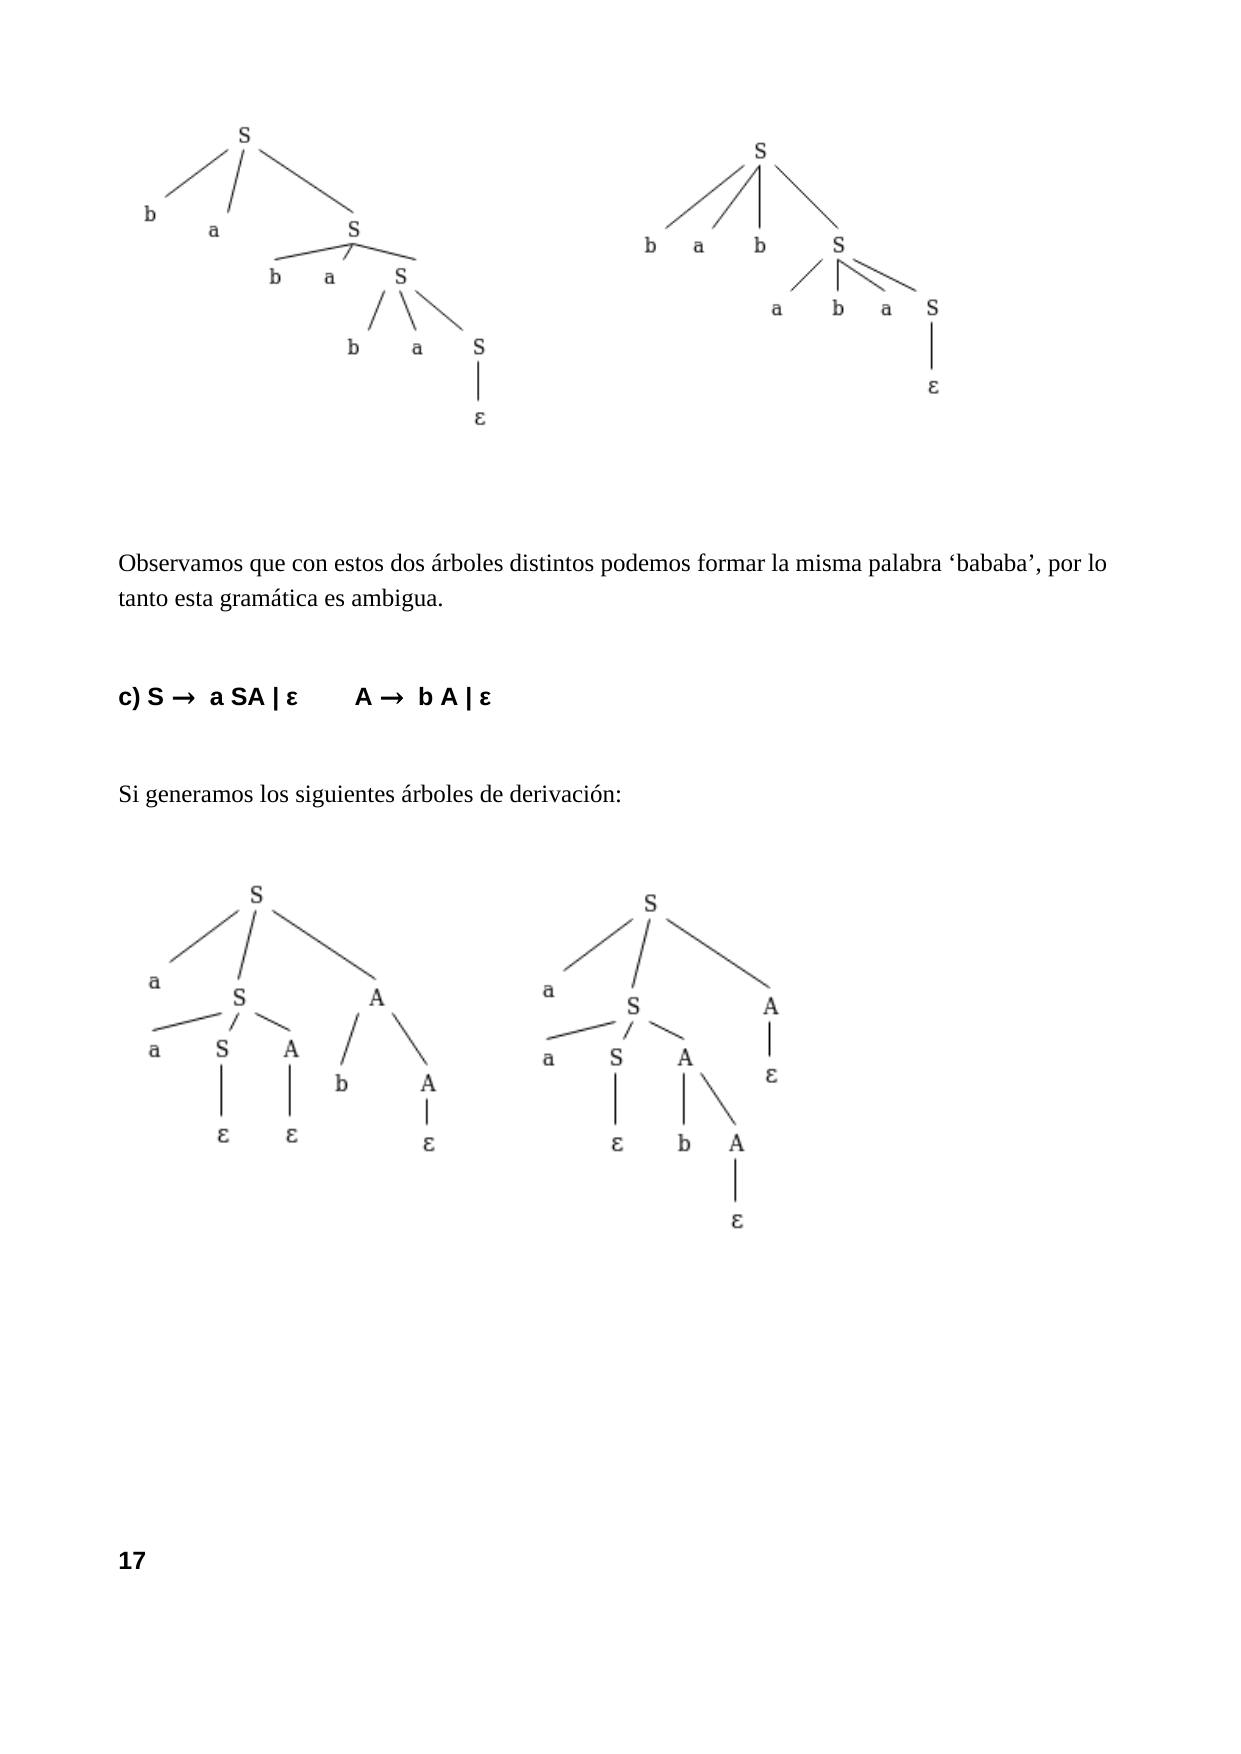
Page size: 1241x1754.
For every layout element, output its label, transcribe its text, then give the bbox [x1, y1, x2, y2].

text 17 [118, 1546, 1122, 1575]
text c) S → a SA | ε A → b A | ε [118, 680, 1122, 710]
text Observamos que con estos dos árboles distintos podemos formar la misma palabra ‘bababa’, por lo tanto esta gramática es ambigua. [118, 548, 1122, 612]
text Si generamos los siguientes árboles de derivación: [118, 779, 1122, 808]
